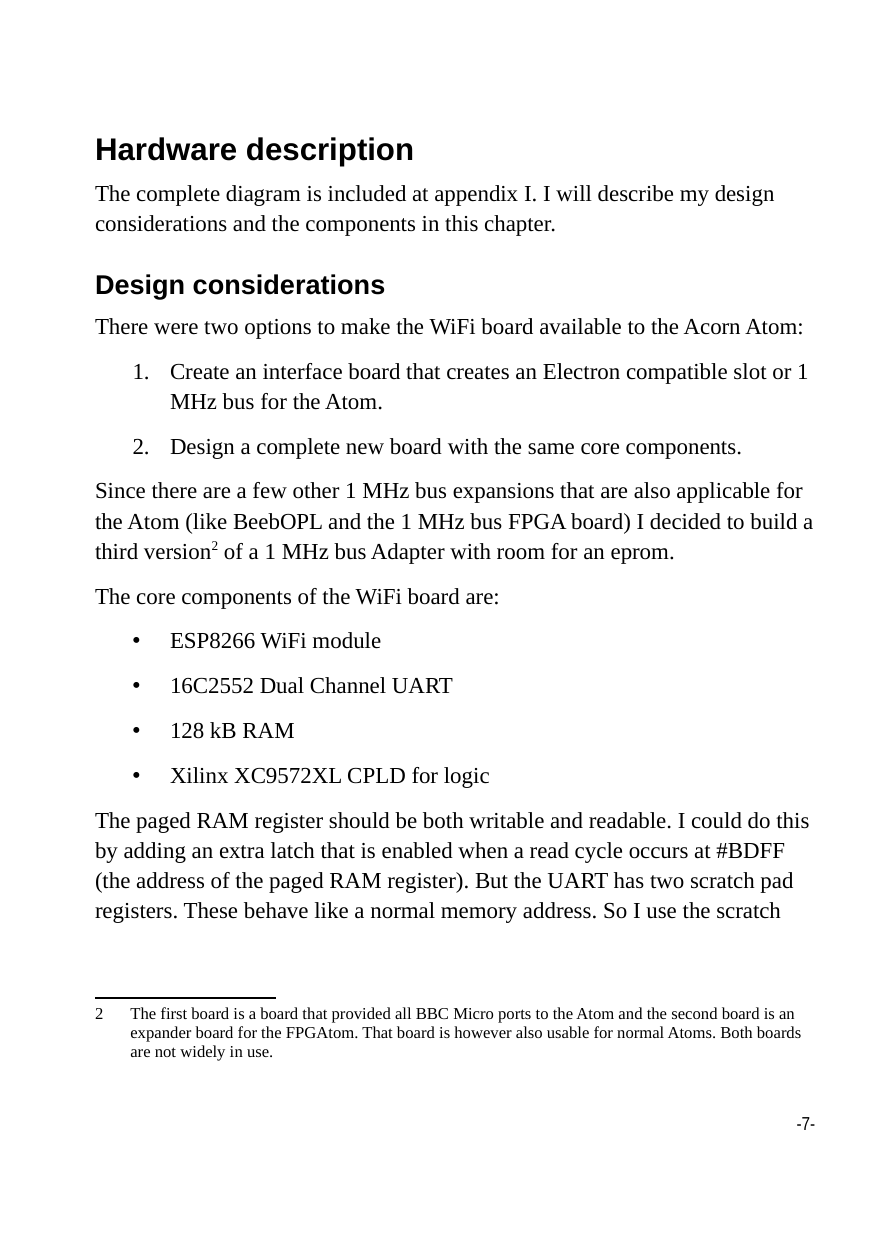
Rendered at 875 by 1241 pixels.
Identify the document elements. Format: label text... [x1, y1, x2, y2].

list Create an interface board that creates an Electron compatible slot or 1 MHz bus for the Atom. [132, 358, 815, 414]
subtitle Hardware description [95, 131, 815, 167]
text The complete diagram is included at appendix I. I will describe my design considerations and the components in this chapter. [95, 180, 815, 236]
list Design a complete new board with the same core components. [132, 433, 815, 459]
text There were two options to make the WiFi board available to the Acorn Atom: [95, 313, 815, 339]
list 16C2552 Dual Channel UART [132, 672, 815, 699]
list 128 kB RAM [132, 717, 815, 743]
list Xilinx XC9572XL CPLD for logic [132, 762, 815, 788]
text Since there are a few other 1 MHz bus expansions that are also applicable for the Atom (like BeebOPL and the 1 MHz bus FPGA board) I decided to build a third version of a 1 MHz bus Adapter with room for an eprom. [95, 478, 815, 564]
list The paged RAM register should be both writable and readable. I could do this by adding an extra latch that is enabled when a read cycle occurs at #BDFF (the address of the paged RAM register). But the UART has two scratch pad registers. These behave like a normal memory address. So I use the scratch [95, 807, 815, 924]
text The first board is a board that provided all BBC Micro ports to the Atom and the second board is an expander board for the FPGAtom. That board is however also usable for normal Atoms. Both boards are not widely in use. [95, 1004, 815, 1061]
list ESP8266 WiFi module [132, 628, 815, 654]
text The core components of the WiFi board are: [95, 583, 815, 609]
subtitle Design considerations [95, 269, 815, 301]
